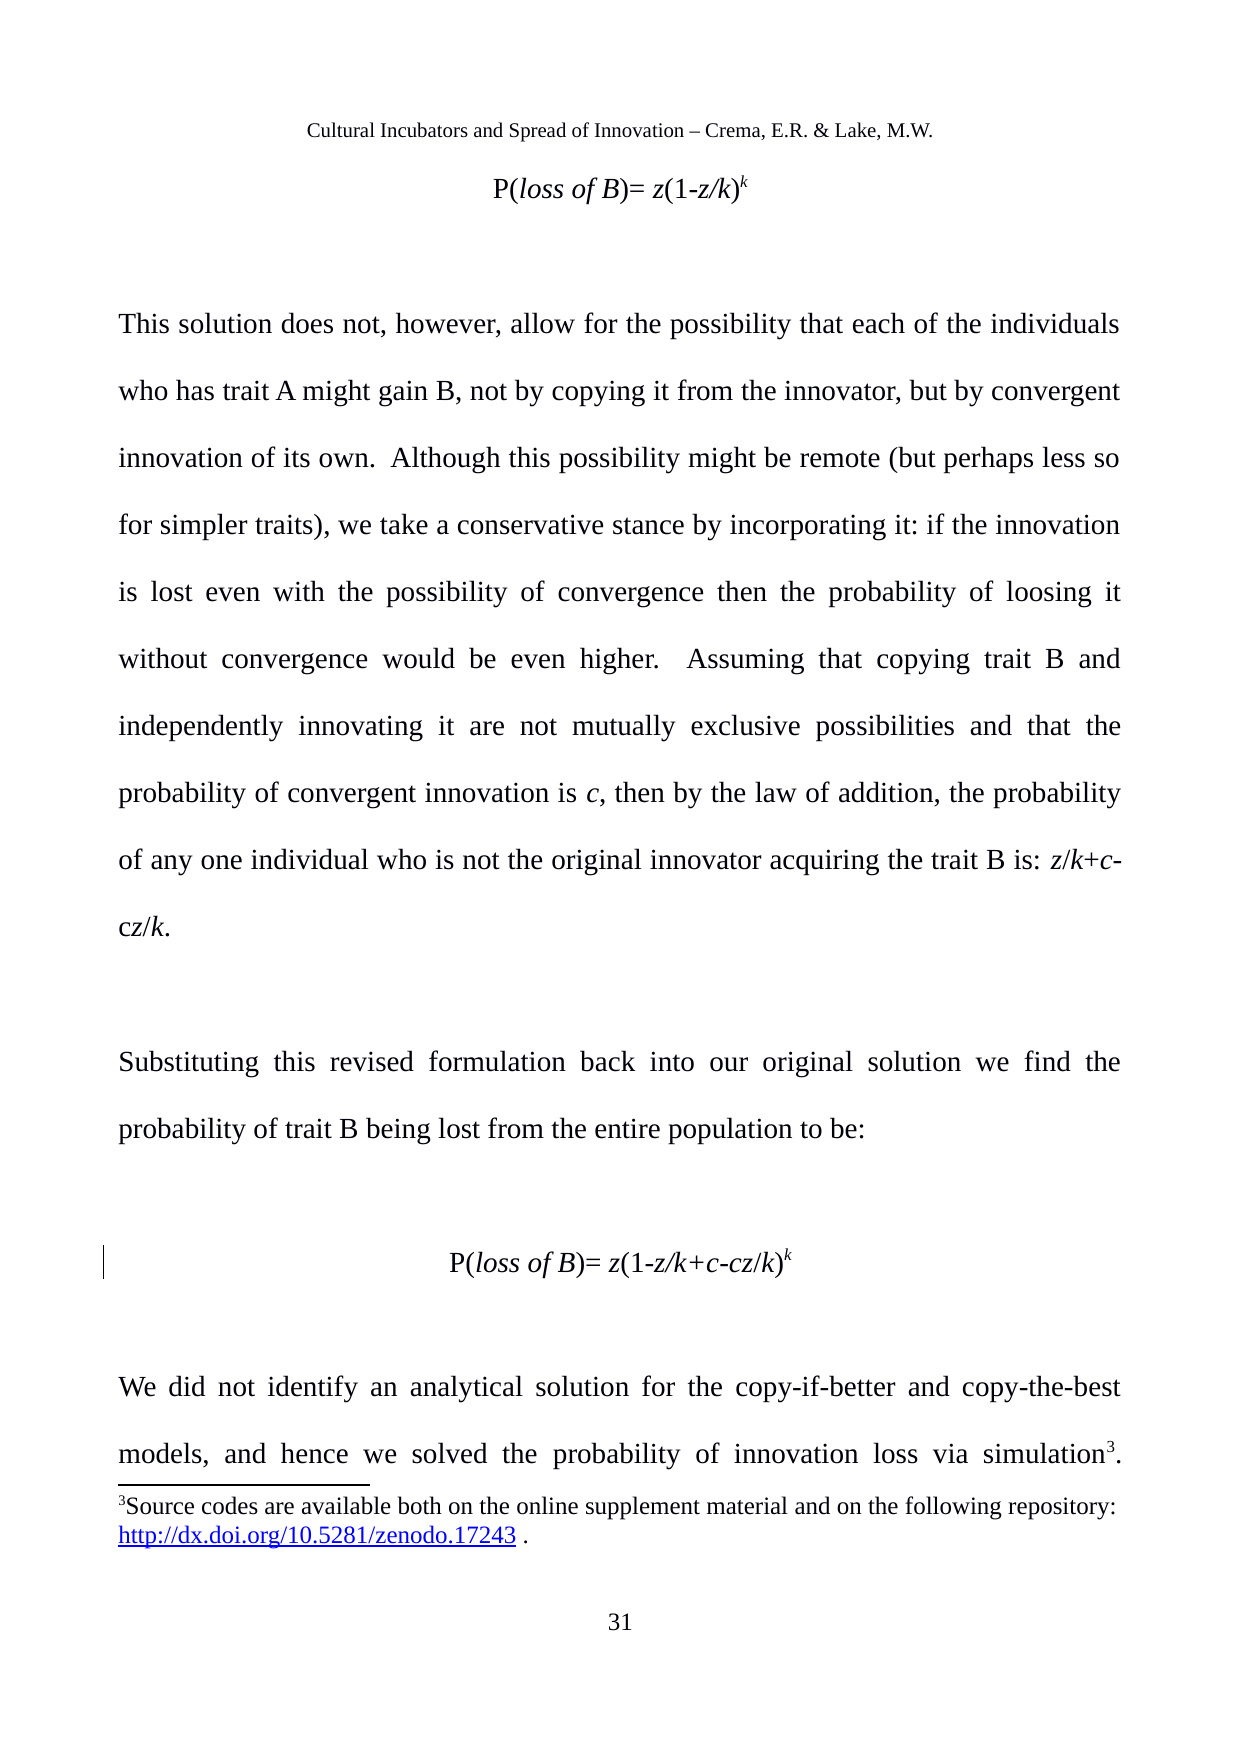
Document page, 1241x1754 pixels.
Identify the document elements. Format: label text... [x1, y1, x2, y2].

text We did not identify an analytical solution for the copy-if-better and copy-the-best models, and hence we solved the probability of innovation loss via simulation. Figure 2 highlights how the three models are affected by the size of the sample pool, k, and the uncertainty in the payoff signal, σ, assuming that gA=1, gB=3, and z=1. In general terms, the lowest values of P(loss of B) are achieved by copy-if-better social learning, while copy-the-best social learning can be better or worse than random copying depending on the degree of payoff uncertainty. Payoff uncertainty is detrimental to the retention of the optimal variants under both copy-the-best and copy-if-better social learning, although the magnitude of its negative effect is much larger for the former. The relationship between k and P(loss of B) also varies between the three models. Random copying and copy-if-better social learning show a stable relationship (albeit the former has a lower probability of loss when k < ca. 15), while in the case of copy-the-best learning we observe a continuous increase in P(loss of B) as function of k. In other words, random copying and copy-if-better social learning are almost unaffected by the size of the sample pool (with the latter minimally affected by payoff uncertainty) whereas copy-the-best social learning is strongly dependent on both payoff uncertainty and size of sample pool. When we allow for convergent evolution (fig.2-b), the deleterious effect of larger k on copy-the-best social learning is mitigated by the larger number of potential innovators. This leads to a non-linear relationship between k and P(loss of B), with the highest values of the latter obtained for intermediate values of the former. [118, 1369, 1122, 1470]
text P(loss of B)= z(1-z/k)k [118, 172, 1122, 205]
text P(loss of B)= z(1-z/k+c-cz/k)k [118, 1245, 1122, 1278]
text Source codes are available both on the online supplement material and on the following repository: http://dx.doi.org/10.5281/zenodo.17243 . [118, 1491, 1122, 1549]
text This solution does not, however, allow for the possibility that each of the individuals who has trait A might gain B, not by copying it from the innovator, but by convergent innovation of its own. Although this possibility might be remote (but perhaps less so for simpler traits), we take a conservative stance by incorporating it: if the innovation is lost even with the possibility of convergence then the probability of loosing it without convergence would be even higher. Assuming that copying trait B and independently innovating it are not mutually exclusive possibilities and that the probability of convergent innovation is c, then by the law of addition, the probability of any one individual who is not the original innovator acquiring the trait B is: z/k+c-cz/k. [118, 306, 1122, 943]
text Substituting this revised formulation back into our original solution we find the probability of trait B being lost from the entire population to be: [118, 1044, 1122, 1144]
